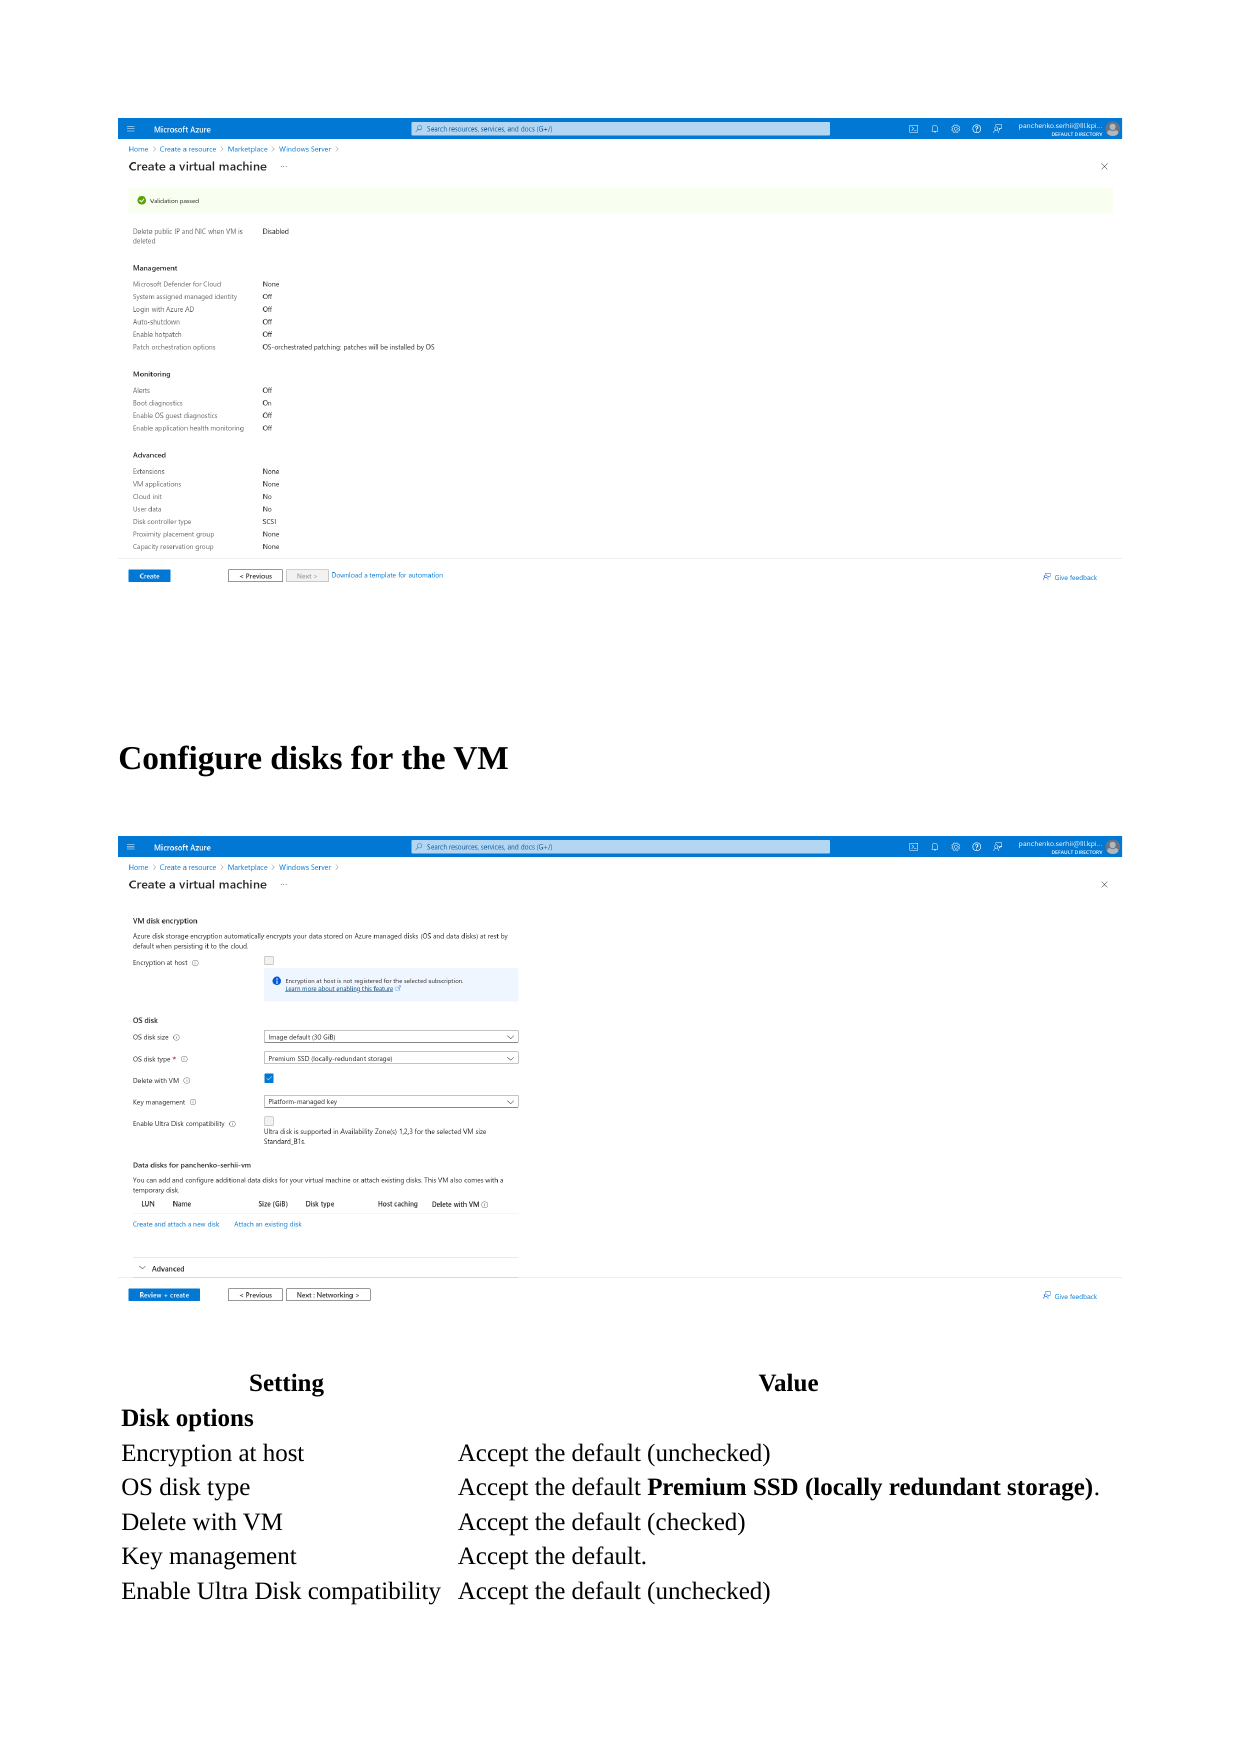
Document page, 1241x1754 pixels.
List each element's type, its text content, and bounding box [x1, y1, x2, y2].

picture [118, 836, 1123, 1314]
table_cell Disk options [118, 1400, 455, 1435]
table_cell [455, 1400, 1122, 1435]
table_cell Encryption at host [118, 1435, 455, 1469]
table_cell Accept the default (unchecked) [455, 1573, 1122, 1608]
table_header Value [455, 1366, 1122, 1400]
table_cell Accept the default (checked) [455, 1504, 1122, 1538]
table_cell OS disk type [118, 1469, 455, 1504]
table_cell Delete with VM [118, 1504, 455, 1538]
table_cell Accept the default. [455, 1539, 1122, 1573]
table_header Setting [118, 1366, 455, 1400]
picture [118, 118, 1123, 595]
table_cell Enable Ultra Disk compatibility [118, 1573, 455, 1608]
subtitle Configure disks for the VM [118, 738, 1122, 777]
table_cell Accept the default (unchecked) [455, 1435, 1122, 1469]
table_cell Key management [118, 1539, 455, 1573]
table_cell Accept the default Premium SSD (locally redundant storage). [455, 1469, 1122, 1504]
